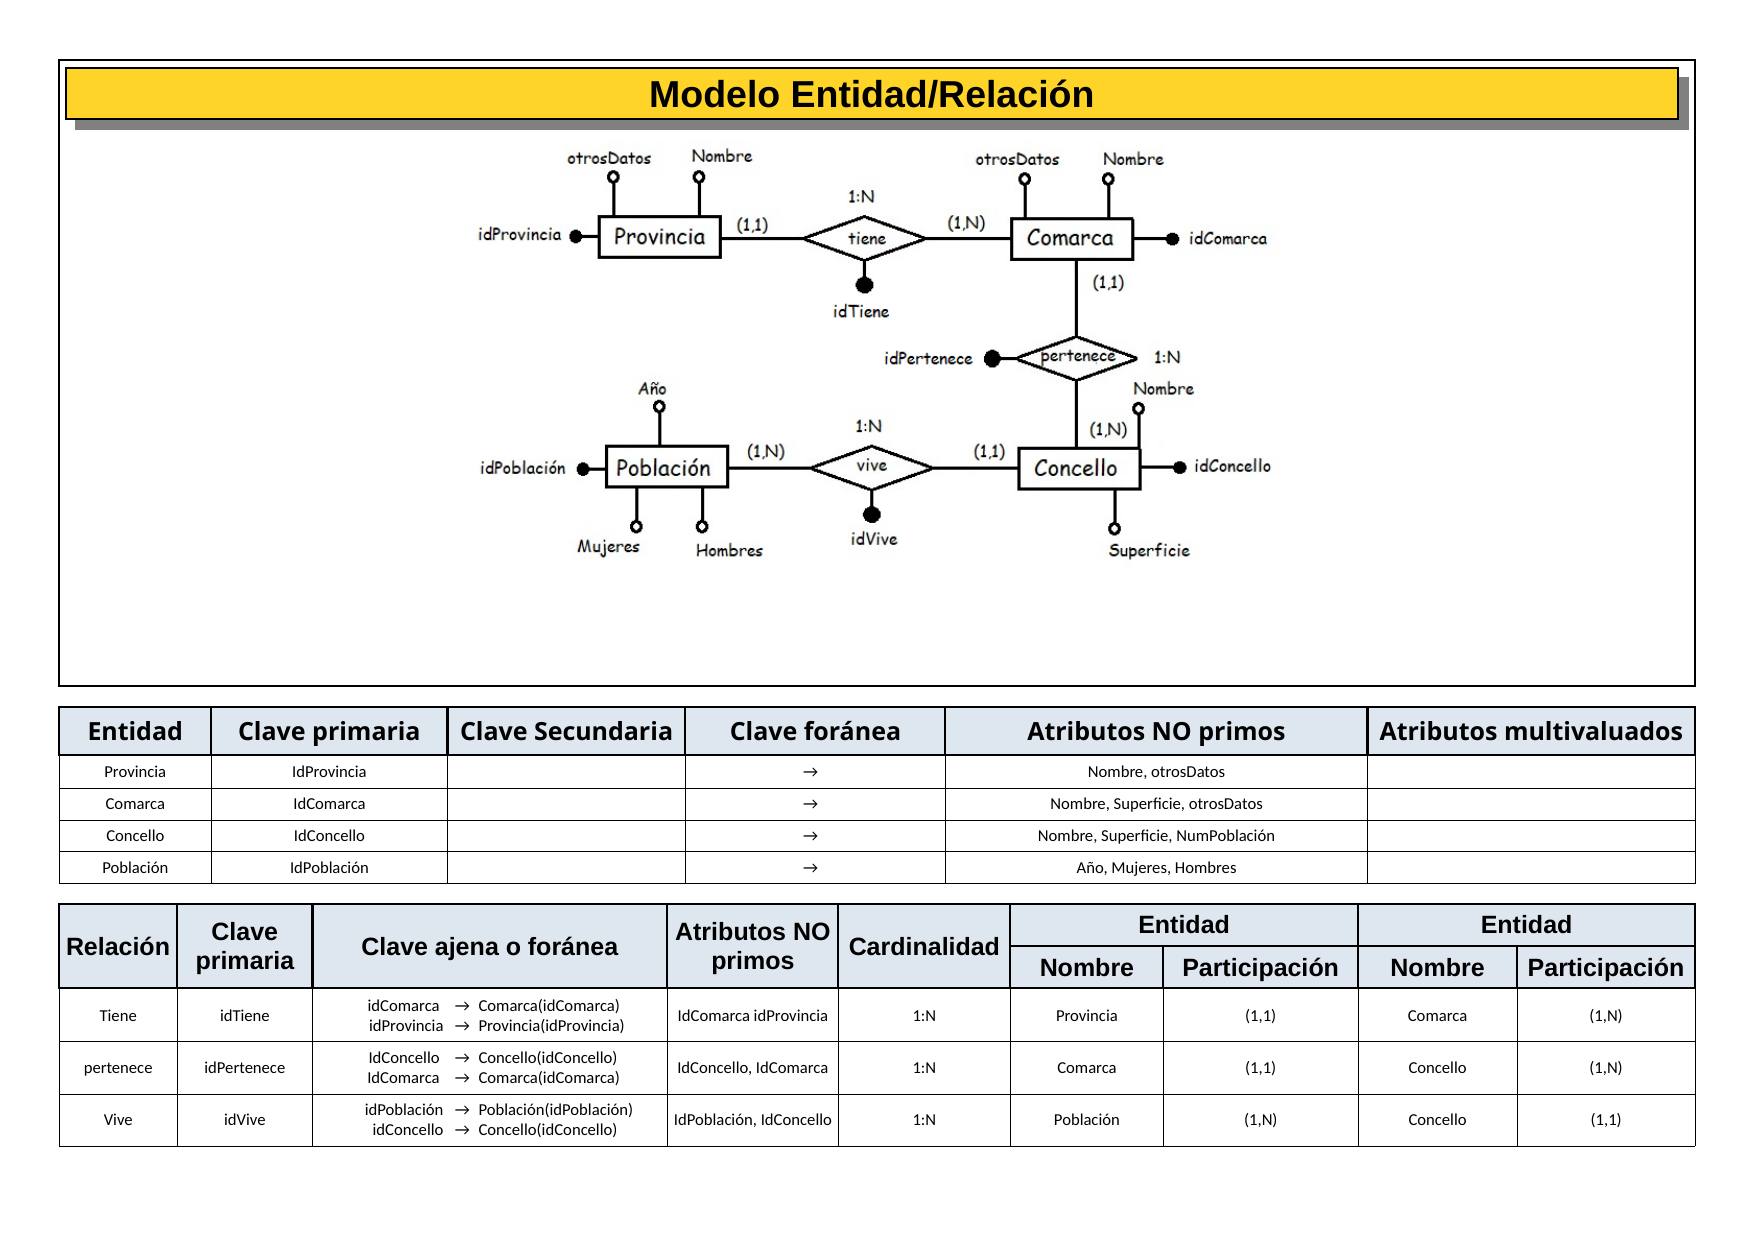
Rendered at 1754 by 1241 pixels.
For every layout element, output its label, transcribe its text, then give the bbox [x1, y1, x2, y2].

table_cell 1:N [839, 1095, 1010, 1146]
table_cell Concello(idConcello) Comarca(idComarca) [473, 1042, 667, 1093]
table_cell [448, 756, 685, 788]
table_header Clave foránea [686, 708, 944, 754]
table_cell idVive [178, 1095, 312, 1146]
table_cell [1368, 821, 1695, 851]
table_cell Comarca [1011, 1042, 1163, 1093]
table_cell [448, 852, 685, 883]
table_cell (1,N) [1518, 1042, 1695, 1093]
table_header Cardinalidad [839, 905, 1009, 987]
table_cell [1368, 852, 1695, 883]
table_cell Provincia [60, 756, 211, 788]
table_cell Nombre, otrosDatos [946, 756, 1367, 788]
table_cell [821, 852, 945, 883]
table_cell Nombre [1011, 947, 1162, 987]
table_cell [686, 852, 797, 883]
table_cell Comarca [60, 789, 211, 819]
table_cell [1368, 789, 1695, 819]
table_cell Comarca(idComarca) Provincia(idProvincia) [473, 989, 667, 1041]
table_cell →→ [449, 1095, 473, 1146]
table_cell → [797, 852, 821, 883]
table_cell Concello [1359, 1042, 1517, 1093]
table_cell Población [1011, 1095, 1163, 1146]
table_header Clave primaria [178, 905, 311, 987]
table_cell →→ [449, 1042, 473, 1093]
table_cell Comarca [1359, 989, 1517, 1041]
table_cell Población [60, 852, 211, 883]
table_cell Concello [60, 821, 211, 851]
table_cell IdConcello IdComarca [313, 1042, 449, 1093]
table_cell Nombre, Superficie, NumPoblación [946, 821, 1367, 851]
table_cell [686, 821, 797, 851]
table_cell (1,N) [1164, 1095, 1358, 1146]
table_header Entidad [1011, 905, 1357, 945]
table_header Entidad [60, 708, 210, 754]
table_cell IdComarca [212, 789, 447, 819]
table_cell Concello [1359, 1095, 1517, 1146]
table_cell idTiene [178, 989, 312, 1041]
table_header Entidad [1359, 905, 1694, 945]
table_cell (1,1) [1164, 989, 1358, 1041]
table_header Clave ajena o foránea [314, 905, 666, 987]
table_cell → [797, 789, 821, 819]
table_cell →→ [449, 989, 473, 1041]
table_header Atributos multivaluados [1369, 708, 1694, 754]
table_cell Nombre, Superficie, otrosDatos [946, 789, 1367, 819]
table_cell Nombre [1359, 947, 1516, 987]
table_cell idPoblación idConcello [313, 1095, 449, 1146]
table_cell IdPoblación, IdConcello [668, 1095, 838, 1146]
table_cell [60, 136, 1694, 685]
table_cell (1,1) [1518, 1095, 1695, 1146]
table_cell [686, 789, 797, 819]
table_cell Provincia [1011, 989, 1163, 1041]
table_cell (1,N) [1518, 989, 1695, 1041]
table_cell [686, 756, 797, 788]
table_cell IdProvincia [212, 756, 447, 788]
table_cell Población(idPoblación) Concello(idConcello) [473, 1095, 667, 1146]
table_cell [448, 789, 685, 819]
table_cell idPertenece [178, 1042, 312, 1093]
table_header Atributos NO primos [946, 708, 1366, 754]
picture [463, 141, 1290, 572]
table_cell 1:N [839, 989, 1010, 1041]
table_cell → [797, 821, 821, 851]
table_cell 1:N [839, 1042, 1010, 1093]
table_cell [821, 821, 945, 851]
table_cell Vive [60, 1095, 177, 1146]
table_header Relación [60, 905, 176, 987]
table_cell idComarca idProvincia [313, 989, 449, 1041]
table_cell [821, 756, 945, 788]
table_cell [821, 789, 945, 819]
table_cell IdConcello, IdComarca [668, 1042, 838, 1093]
table_cell IdPoblación [212, 852, 447, 883]
table_header Modelo Entidad/Relación [60, 61, 1694, 136]
table_cell [1368, 756, 1695, 788]
table_cell Participación [1164, 947, 1357, 987]
table_header Clave Secundaria [449, 708, 684, 754]
table_header Atributos NO primos [668, 905, 837, 987]
table_cell Participación [1518, 947, 1694, 987]
table_header Clave primaria [212, 708, 446, 754]
table_cell pertenece [60, 1042, 177, 1093]
table_cell (1,1) [1164, 1042, 1358, 1093]
table_cell IdConcello [212, 821, 447, 851]
table_cell IdComarca idProvincia [668, 989, 838, 1041]
table_cell Tiene [60, 989, 177, 1041]
table_cell [448, 821, 685, 851]
table_cell → [797, 756, 821, 788]
table_cell Año, Mujeres, Hombres [946, 852, 1367, 883]
